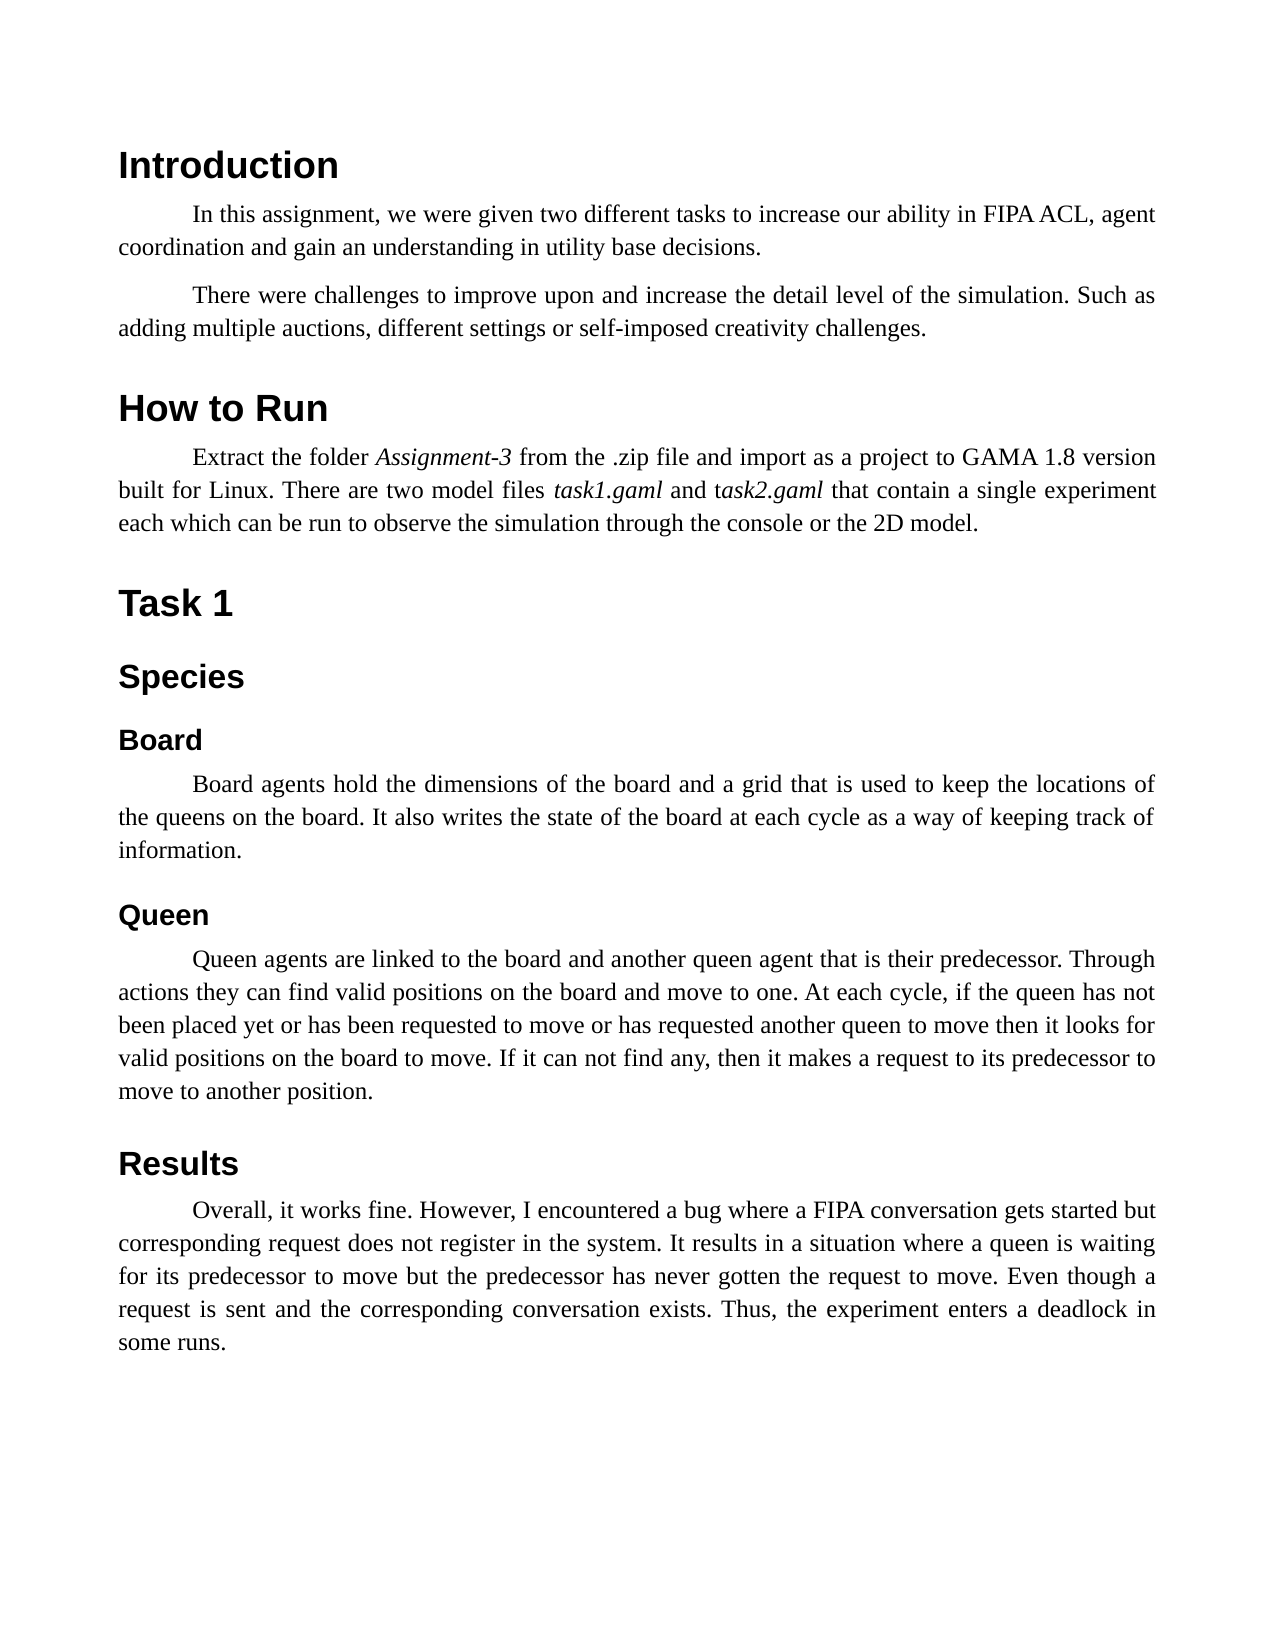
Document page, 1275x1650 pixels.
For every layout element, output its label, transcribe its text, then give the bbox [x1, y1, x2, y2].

text Overall, it works fine. However, I encountered a bug where a FIPA conversation gets started but corresponding request does not register in the system. It results in a situation where a queen is waiting for its predecessor to move but the predecessor has never gotten the request to move. Even though a request is sent and the corresponding conversation exists. Thus, the experiment enters a deadlock in some runs. [118, 1195, 1157, 1356]
subtitle Species [118, 657, 1157, 696]
subtitle Queen [118, 897, 1157, 931]
subtitle Introduction [118, 143, 1157, 187]
text There were challenges to improve upon and increase the detail level of the simulation. Such as adding multiple auctions, different settings or self-imposed creativity challenges. [118, 280, 1157, 342]
text Board agents hold the dimensions of the board and a grid that is used to keep the locations of the queens on the board. It also writes the state of the board at each cycle as a way of keeping track of information. [118, 769, 1157, 864]
subtitle Results [118, 1144, 1157, 1183]
subtitle Task 1 [118, 580, 1157, 624]
text In this assignment, we were given two different tasks to increase our ability in FIPA ACL, agent coordination and gain an understanding in utility base decisions. [118, 199, 1157, 261]
text Extract the folder Assignment-3 from the .zip file and import as a project to GAMA 1.8 version built for Linux. There are two model files task1.gaml and task2.gaml that contain a single experiment each which can be run to observe the simulation through the console or the 2D model. [118, 442, 1157, 536]
text Queen agents are linked to the board and another queen agent that is their predecessor. Through actions they can find valid positions on the board and move to one. At each cycle, if the queen has not been placed yet or has been requested to move or has requested another queen to move then it looks for valid positions on the board to move. If it can not find any, then it makes a request to its predecessor to move to another position. [118, 944, 1157, 1104]
subtitle How to Run [118, 386, 1157, 429]
subtitle Board [118, 723, 1157, 757]
